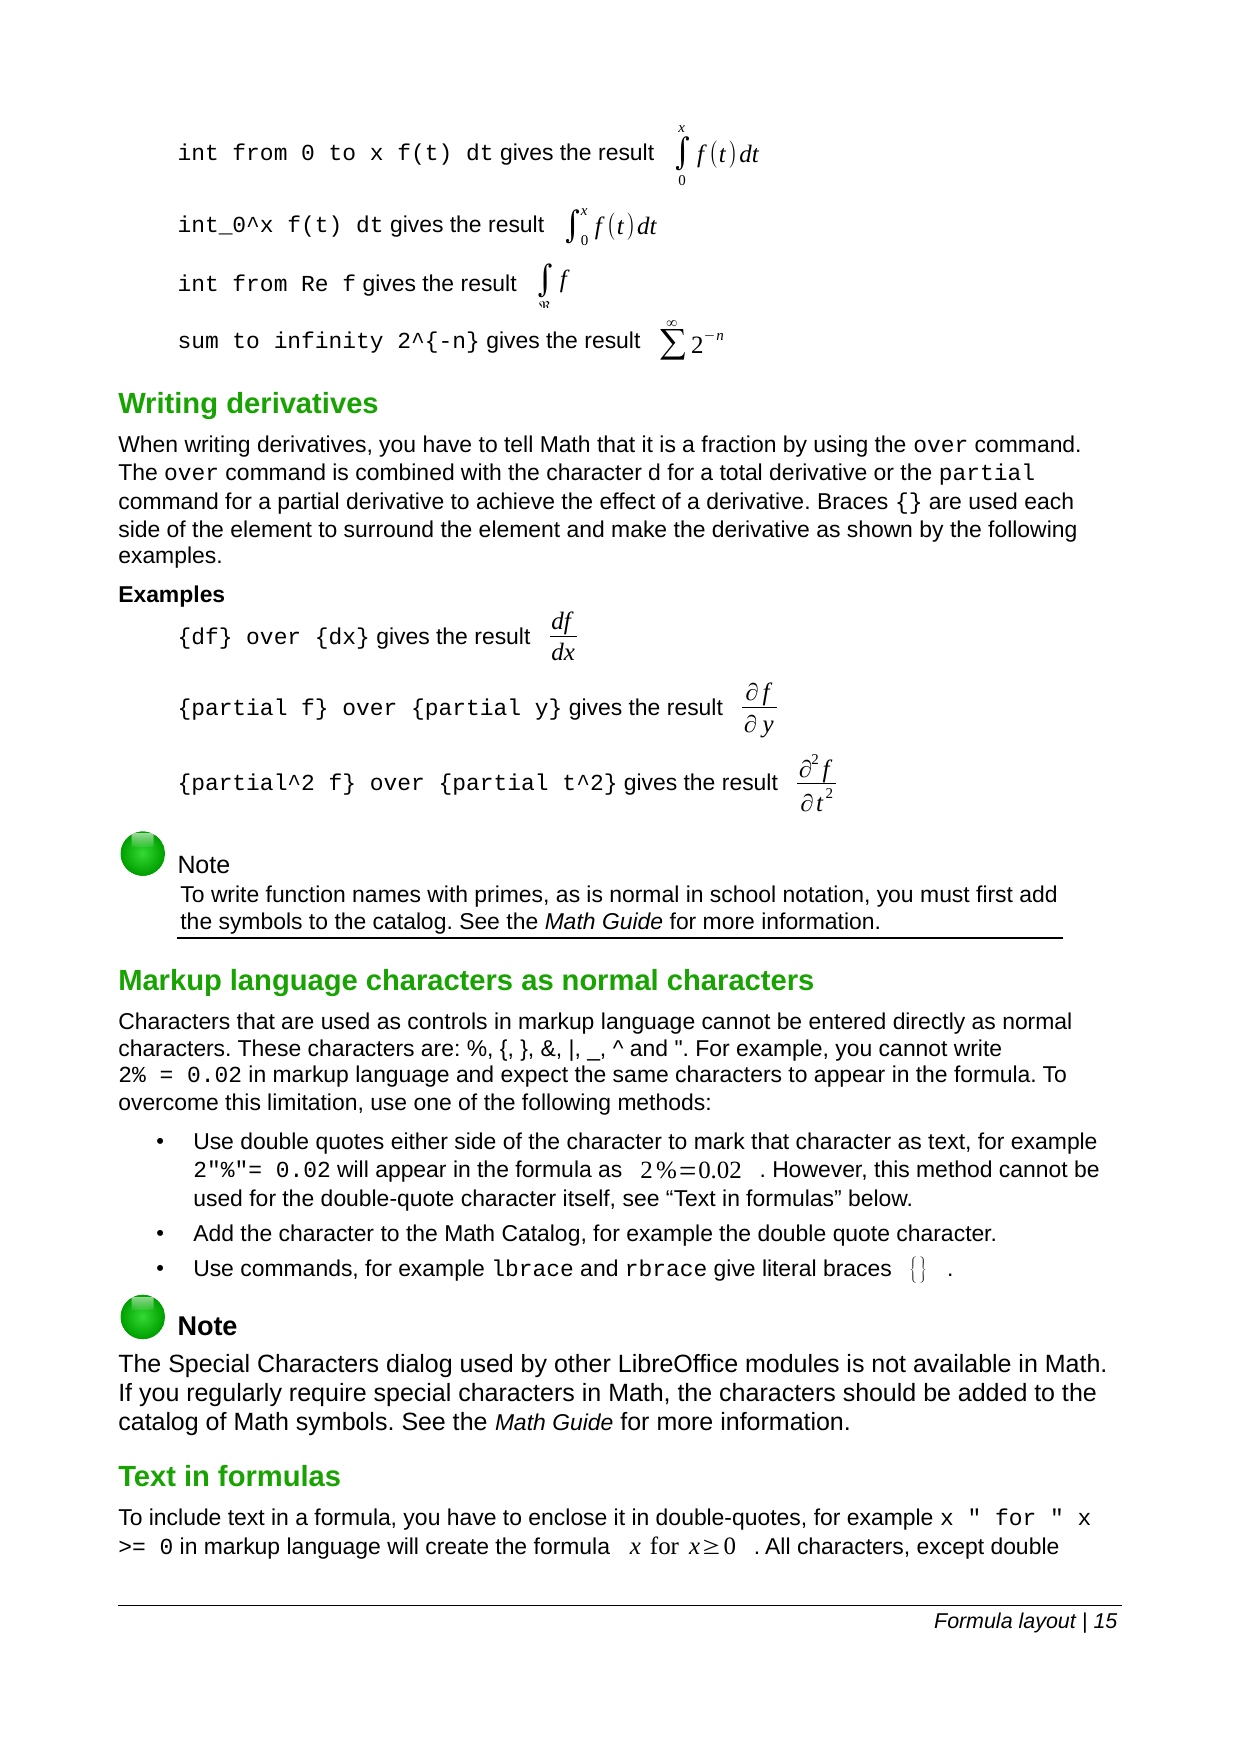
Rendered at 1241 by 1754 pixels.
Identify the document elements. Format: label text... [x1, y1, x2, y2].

text int from 0 to x f(t) dt gives the result [177, 118, 1122, 189]
list Use double quotes either side of the character to mark that character as text, for example 2"%"= 0.02 will appear in the formula as. However, this method cannot be used for the double-quote character itself, see “Text in formulas” below. [156, 1128, 1122, 1211]
text The Special Characters dialog used by other LibreOffice modules is not available in Math. If you regularly require special characters in Math, the characters should be added to the catalog of Math symbols. See the Math Guide for more information. [118, 1349, 1122, 1435]
text {df} over {dx} gives the result [177, 607, 1122, 666]
text Characters that are used as controls in markup language cannot be entered directly as normal characters. These characters are: %, {, }, &, |, _, ^ and ". For example, you cannot write 2% = 0.02 in markup language and expect the same characters to appear in the formula. To overcome this limitation, use one of the following methods: [118, 1008, 1122, 1116]
subtitle Text in formulas [118, 1459, 1122, 1493]
list Use commands, for example lbrace and rbrace give literal braces. [156, 1255, 1122, 1283]
text sum to infinity 2^{-n} gives the result [177, 320, 1122, 362]
subtitle Writing derivatives [118, 386, 1122, 419]
text To include text in a formula, you have to enclose it in double-quotes, for example x " for " x >= 0 in markup language will create the formula. All characters, except double [118, 1504, 1122, 1561]
text {partial f} over {partial y} gives the result [177, 679, 1122, 738]
text int from Re f gives the result [177, 261, 1122, 308]
list Add the character to the Math Catalog, for example the double quote character. [156, 1220, 1122, 1246]
subtitle Note [118, 1292, 1122, 1342]
text When writing derivatives, you have to tell Math that it is a fraction by using the over command. The over command is combined with the character d for a total derivative or the partial command for a partial derivative to achieve the effect of a derivative. Braces {} are used each side of the element to surround the element and make the derivative as shown by the following examples. [118, 431, 1122, 569]
text Examples [118, 581, 1122, 607]
text {partial^2 f} over {partial t^2} gives the result [177, 750, 1122, 816]
subtitle Markup language characters as normal characters [118, 963, 1122, 996]
text int_0^x f(t) dt gives the result [177, 201, 1122, 249]
text To write function names with primes, as is normal in school notation, you must first add the symbols to the catalog. See the Math Guide for more information. [177, 878, 1063, 937]
list Note [118, 829, 1122, 878]
